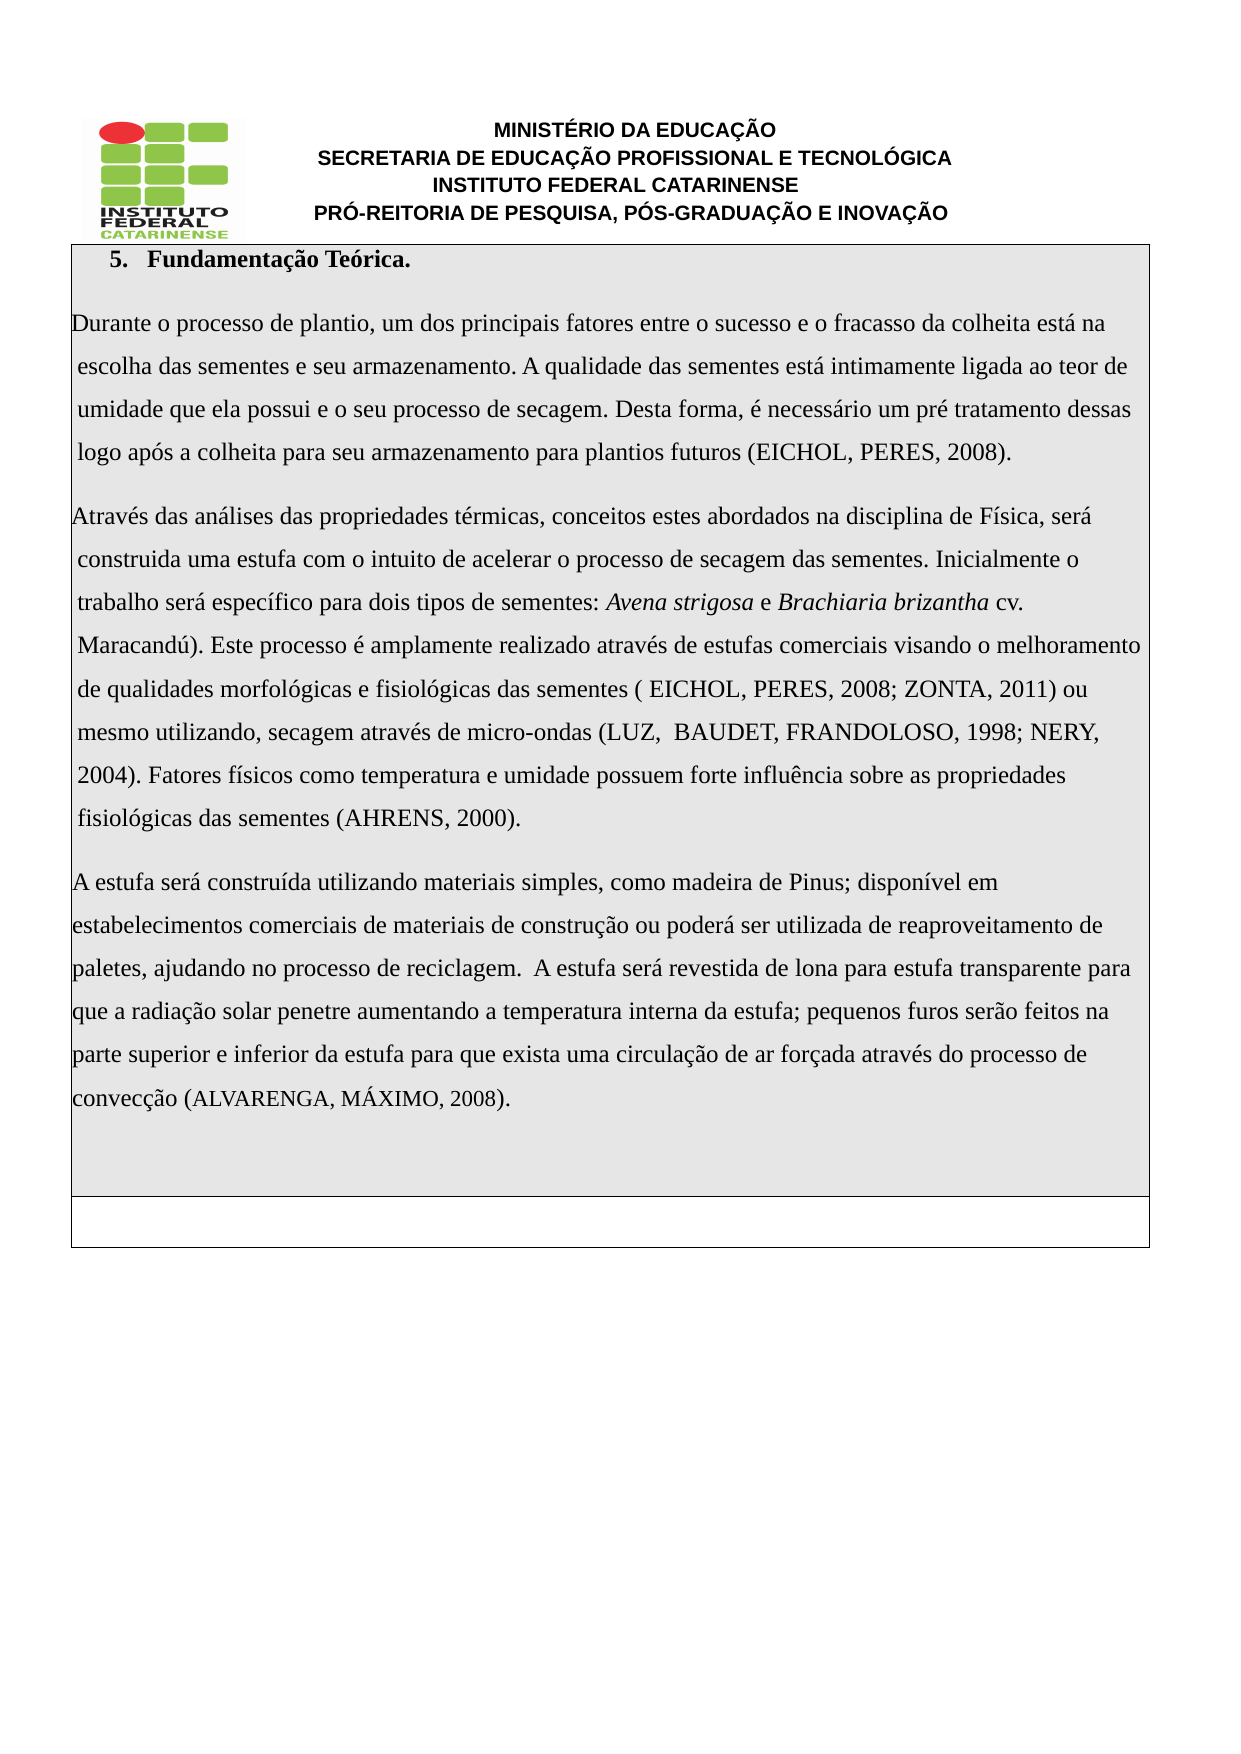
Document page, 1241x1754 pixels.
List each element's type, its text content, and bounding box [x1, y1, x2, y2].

picture [81, 118, 246, 243]
table_cell Fundamentação Teórica. Durante o processo de plantio, um dos principais fatores entre o sucesso e o fracasso da colheita está na escolha das sementes e seu armazenamento. A qualidade das sementes está intimamente ligada ao teor de umidade que ela possui e o seu processo de secagem. Desta forma, é necessário um pré tratamento dessas logo após a colheita para seu armazenamento para plantios futuros (EICHOL, PERES, 2008). Através das análises das propriedades térmicas, conceitos estes abordados na disciplina de Física, será construida uma estufa com o intuito de acelerar o processo de secagem das sementes. Inicialmente o trabalho será específico para dois tipos de sementes: Avena strigosa e Brachiaria brizantha cv. Maracandú). Este processo é amplamente realizado através de estufas comerciais visando o melhoramento de qualidades morfológicas e fisiológicas das sementes ( EICHOL, PERES, 2008; ZONTA, 2011) ou mesmo utilizando, secagem através de micro-ondas (LUZ, BAUDET, FRANDOLOSO, 1998; NERY, 2004). Fatores físicos como temperatura e umidade possuem forte influência sobre as propriedades fisiológicas das sementes (AHRENS, 2000). A estufa será construída utilizando materiais simples, como madeira de Pinus; disponível em estabelecimentos comerciais de materiais de construção ou poderá ser utilizada de reaproveitamento de paletes, ajudando no processo de reciclagem. A estufa será revestida de lona para estufa transparente para que a radiação solar penetre aumentando a temperatura interna da estufa; pequenos furos serão feitos na parte superior e inferior da estufa para que exista uma circulação de ar forçada através do processo de convecção (ALVARENGA, MÁXIMO, 2008). [72, 245, 1149, 1196]
table_cell [72, 1197, 1149, 1246]
